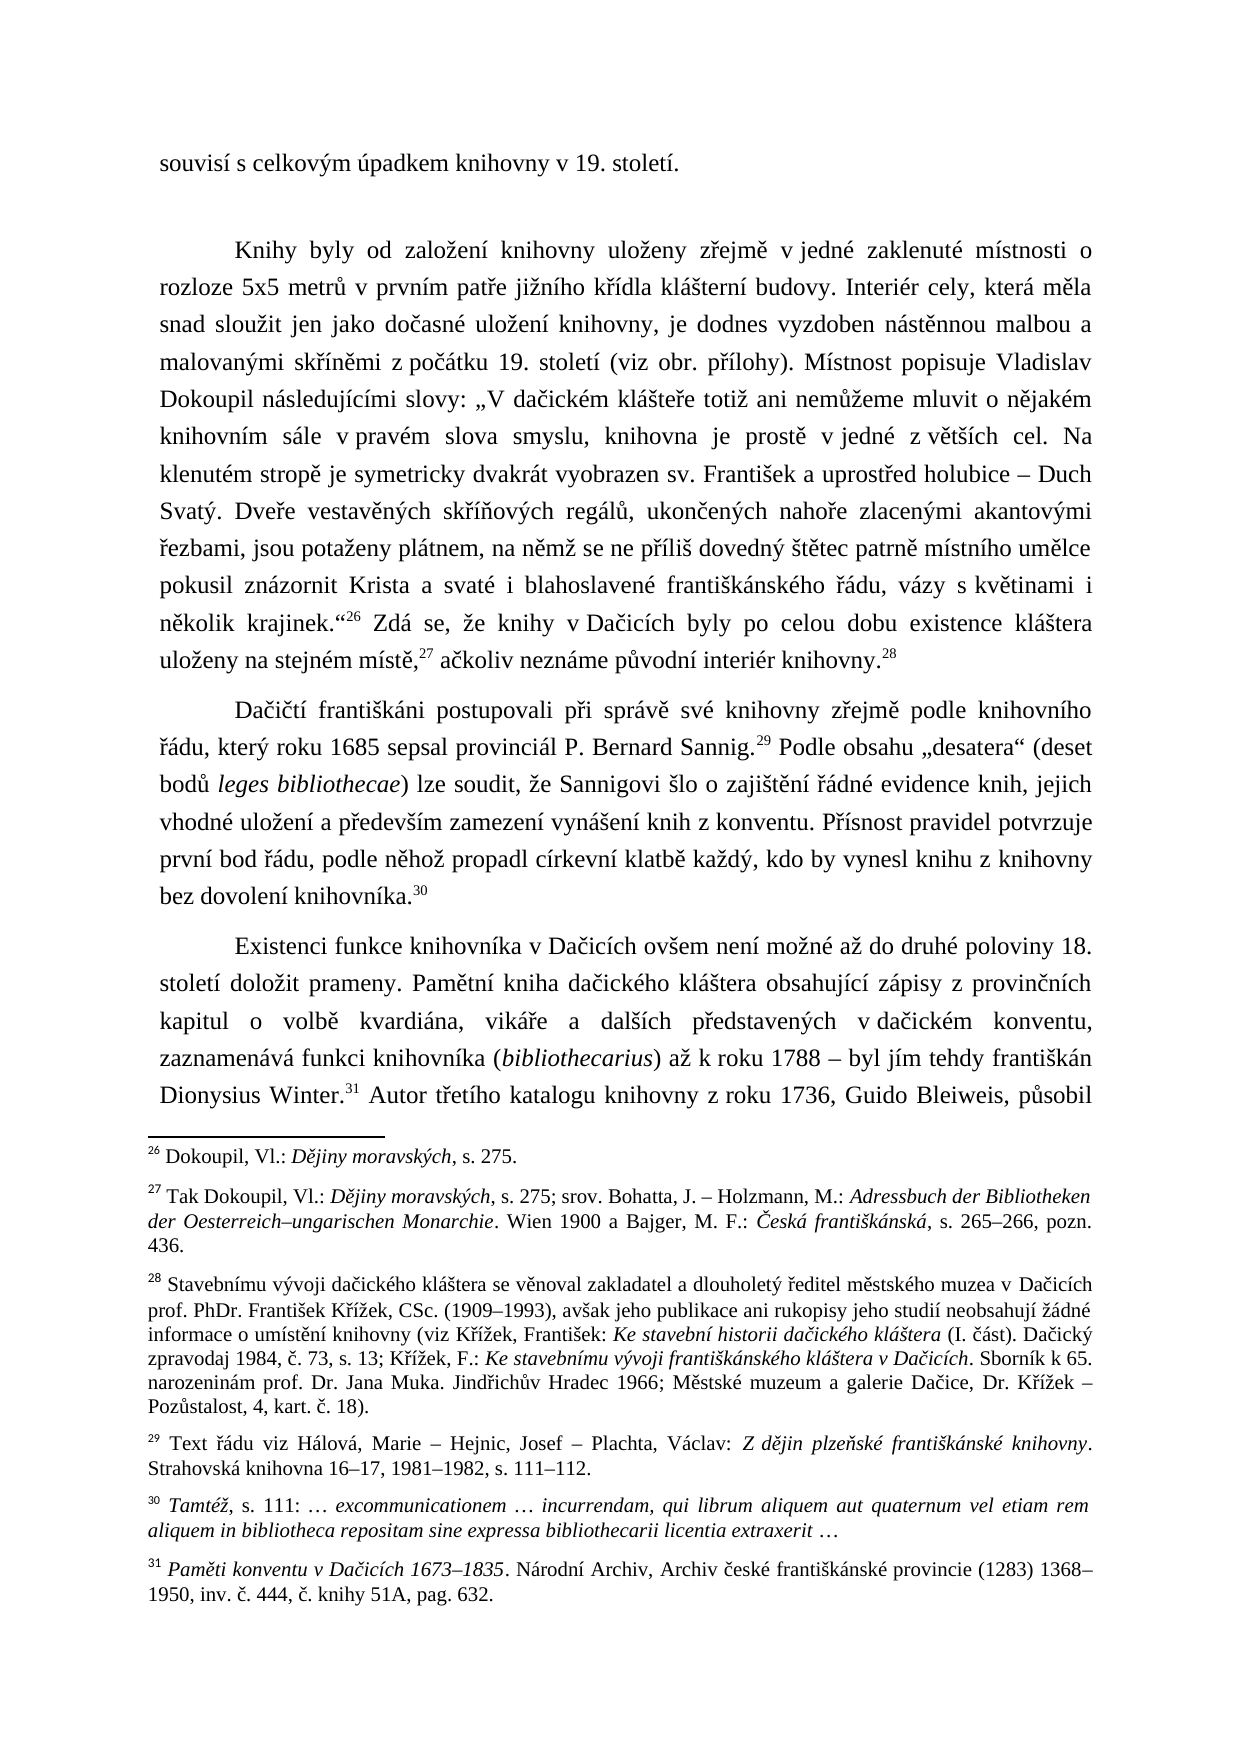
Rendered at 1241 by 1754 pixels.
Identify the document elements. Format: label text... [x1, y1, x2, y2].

text Existenci funkce knihovníka v Dačicích ovšem není možné až do druhé poloviny 18. století doložit prameny. Pamětní kniha dačického kláštera obsahující zápisy z provinčních kapitul o volbě kvardiána, vikáře a dalších představených v dačickém konventu, zaznamenává funkci knihovníka (bibliothecarius) až k roku 1788 – byl jím tehdy františkán Dionysius Winter. Autor třetího katalogu knihovny z roku 1736, Guido Bleiweis, působil [159, 931, 1093, 1109]
text Tamtéž, s. 111: … excommunicationem … incurrendam, qui librum aliquem aut quaternum vel etiam rem aliquem in bibliotheca repositam sine expressa bibliothecarii licentia extraxerit … [148, 1492, 1093, 1542]
text Paměti konventu v Dačicích 1673–1835. Národní Archiv, Archiv české františkánské provincie (1283) 1368–1950, inv. č. 444, č. knihy 51A, pag. 632. [148, 1554, 1093, 1606]
text souvisí s celkovým úpadkem knihovny v 19. století. [159, 148, 1093, 176]
text Dokoupil, Vl.: Dějiny moravských, s. 275. [148, 1143, 1093, 1168]
text Dačičtí františkáni postupovali při správě své knihovny zřejmě podle knihovního řádu, který roku 1685 sepsal provinciál P. Bernard Sannig. Podle obsahu „desatera“ (deset bodů leges bibliothecae) lze soudit, že Sannigovi šlo o zajištění řádné evidence knih, jejich vhodné uložení a především zamezení vynášení knih z konventu. Přísnost pravidel potvrzuje první bod řádu, podle něhož propadl církevní klatbě každý, kdo by vynesl knihu z knihovny bez dovolení knihovníka. [159, 695, 1093, 910]
text Text řádu viz Hálová, Marie – Hejnic, Josef – Plachta, Václav: Z dějin plzeňské františkánské knihovny. Strahovská knihovna 16–17, 1981–1982, s. 111–112. [148, 1430, 1093, 1480]
text Tak Dokoupil, Vl.: Dějiny moravských, s. 275; srov. Bohatta, J. – Holzmann, M.: Adressbuch der Bibliotheken der Oesterreich–ungarischen Monarchie. Wien 1900 a Bajger, M. F.: Česká františkánská, s. 265–266, pozn. 436. [148, 1181, 1093, 1257]
text Knihy byly od založení knihovny uloženy zřejmě v jedné zaklenuté místnosti o rozloze 5x5 metrů v prvním patře jižního křídla klášterní budovy. Interiér cely, která měla snad sloužit jen jako dočasné uložení knihovny, je dodnes vyzdoben nástěnnou malbou a malovanými skříněmi z počátku 19. století (viz obr. přílohy). Místnost popisuje Vladislav Dokoupil následujícími slovy: „V dačickém klášteře totiž ani nemůžeme mluvit o nějakém knihovním sále v pravém slova smyslu, knihovna je prostě v jedné z větších cel. Na klenutém stropě je symetricky dvakrát vyobrazen sv. František a uprostřed holubice – Duch Svatý. Dveře vestavěných skříňových regálů, ukončených nahoře zlacenými akantovými řezbami, jsou potaženy plátnem, na němž se ne příliš dovedný štětec patrně místního umělce pokusil znázornit Krista a svaté i blahoslavené františkánského řádu, vázy s květinami i několik krajinek.“ Zdá se, že knihy v Dačicích byly po celou dobu existence kláštera uloženy na stejném místě, ačkoliv neznáme původní interiér knihovny. [159, 235, 1093, 674]
text Stavebnímu vývoji dačického kláštera se věnoval zakladatel a dlouholetý ředitel městského muzea v Dačicích prof. PhDr. František Křížek, CSc. (1909–1993), avšak jeho publikace ani rukopisy jeho studií neobsahují žádné informace o umístění knihovny (viz Křížek, František: Ke stavební historii dačického kláštera (I. část). Dačický zpravodaj 1984, č. 73, s. 13; Křížek, F.: Ke stavebnímu vývoji františkánského kláštera v Dačicích. Sborník k 65. narozeninám prof. Dr. Jana Muka. Jindřichův Hradec 1966; Městské muzeum a galerie Dačice, Dr. Křížek – Pozůstalost, 4, kart. č. 18). [148, 1269, 1093, 1418]
